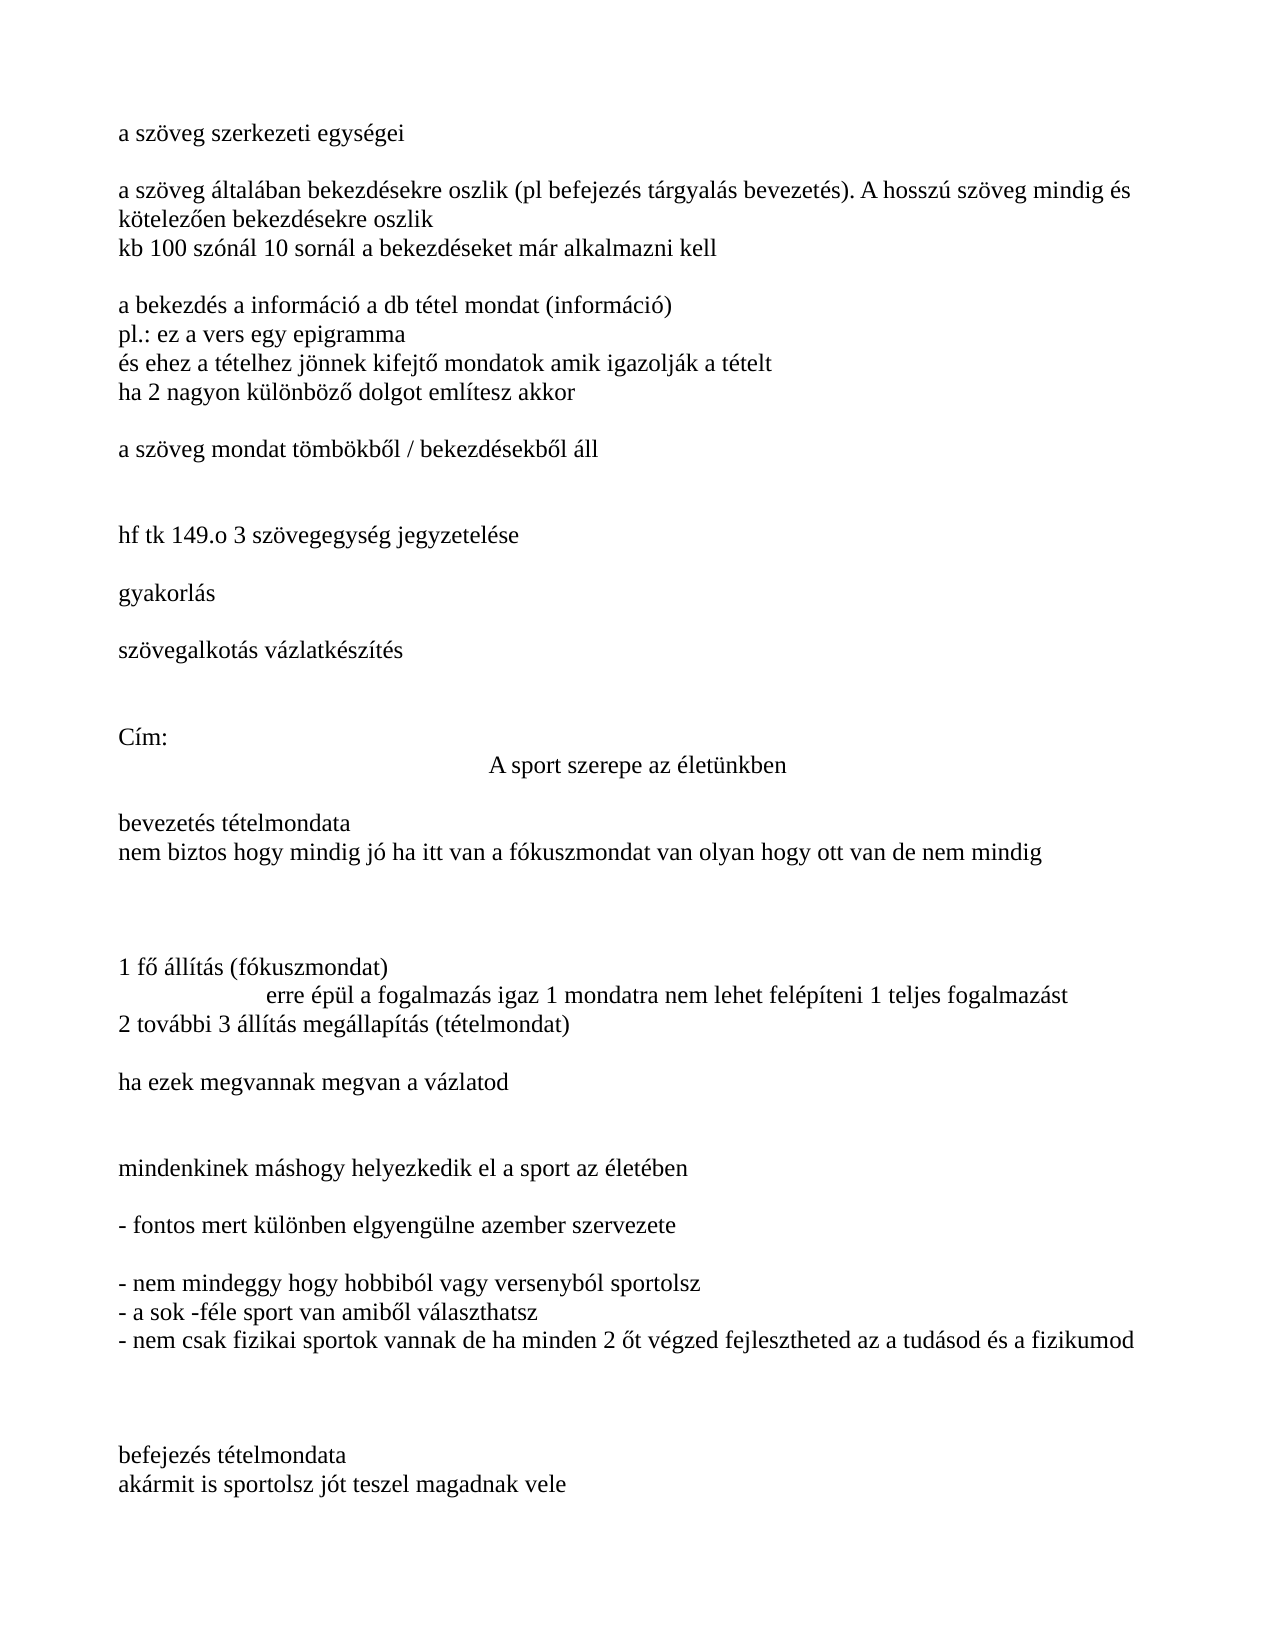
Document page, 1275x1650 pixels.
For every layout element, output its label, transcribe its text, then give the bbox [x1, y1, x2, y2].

text a bekezdés a információ a db tétel mondat (információ) [118, 291, 1157, 319]
text akármit is sportolsz jót teszel magadnak vele [118, 1469, 1157, 1498]
text ha 2 nagyon különböző dolgot említesz akkor [118, 377, 1157, 406]
text a szöveg szerkezeti egységei [118, 118, 1157, 147]
text ha ezek megvannak megvan a vázlatod [118, 1067, 1157, 1096]
text gyakorlás [118, 578, 1157, 607]
text mindenkinek máshogy helyezkedik el a sport az életében [118, 1153, 1157, 1182]
text kb 100 szónál 10 sornál a bekezdéseket már alkalmazni kell [118, 233, 1157, 262]
text erre épül a fogalmazás igaz 1 mondatra nem lehet felépíteni 1 teljes fogalmazást [118, 981, 1157, 1009]
text - nem csak fizikai sportok vannak de ha minden 2 őt végzed fejlesztheted az a tudásod és a fizikumod [118, 1326, 1157, 1354]
text 2 további 3 állítás megállapítás (tételmondat) [118, 1009, 1157, 1038]
text bevezetés tételmondata [118, 808, 1157, 837]
text Cím: [118, 722, 1157, 751]
text a szöveg mondat tömbökből / bekezdésekből áll [118, 434, 1157, 463]
text hf tk 149.o 3 szövegegység jegyzetelése [118, 521, 1157, 549]
text - a sok -féle sport van amiből választhatsz [118, 1297, 1157, 1326]
text - nem mindeggy hogy hobbiból vagy versenyból sportolsz [118, 1268, 1157, 1297]
text szövegalkotás vázlatkészítés [118, 636, 1157, 664]
text a szöveg általában bekezdésekre oszlik (pl befejezés tárgyalás bevezetés). A hosszú szöveg mindig és kötelezően bekezdésekre oszlik [118, 176, 1157, 233]
text nem biztos hogy mindig jó ha itt van a fókuszmondat van olyan hogy ott van de nem mindig [118, 837, 1157, 866]
text pl.: ez a vers egy epigramma [118, 319, 1157, 348]
text befejezés tételmondata [118, 1441, 1157, 1469]
text - fontos mert különben elgyengülne azember szervezete [118, 1211, 1157, 1239]
text 1 fő állítás (fókuszmondat) [118, 952, 1157, 981]
text A sport szerepe az életünkben [118, 751, 1157, 779]
text és ehez a tételhez jönnek kifejtő mondatok amik igazolják a tételt [118, 348, 1157, 377]
